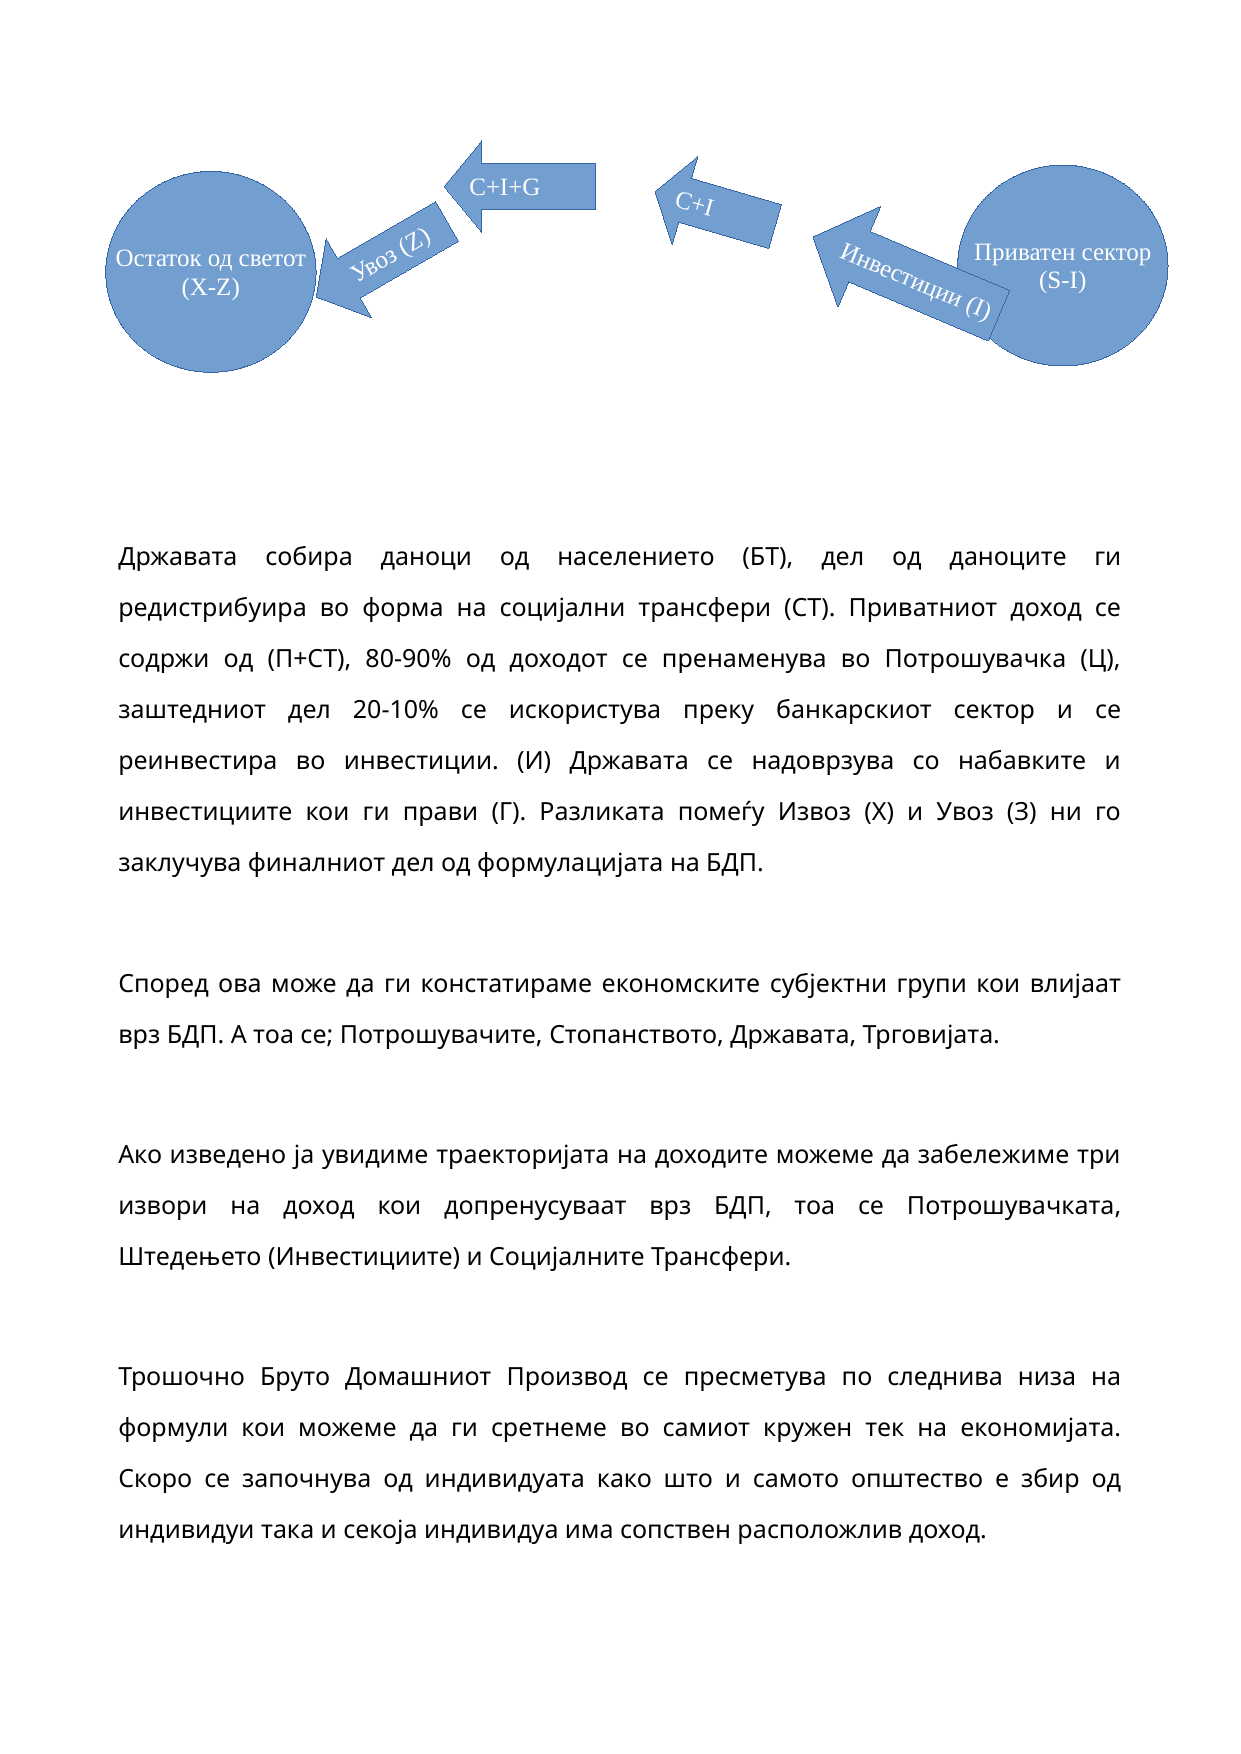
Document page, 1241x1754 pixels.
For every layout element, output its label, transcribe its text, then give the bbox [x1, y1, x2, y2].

text Државата собира даноци од населението (БТ), дел од даноците ги редистрибуира во форма на социјални трансфери (СТ). Приватниот доход се содржи од (П+СТ), 80-90% од доходот се пренаменува во Потрошувачка (Ц), заштедниот дел 20-10% се искористува преку банкарскиот сектор и се реинвестира во инвестиции. (И) Државата се надоврзува со набавките и инвестициите кои ги прави (Г). Разликата помеѓу Извоз (Х) и Увоз (З) ни го заклучува финалниот дел од формулацијата на БДП. [118, 539, 1122, 879]
text Според ова може да ги констатираме економските субјектни групи кои влијаат врз БДП. А тоа се; Потрошувачите, Стопанството, Државата, Трговијата. [118, 965, 1122, 1050]
text Трошочно Бруто Домашниот Производ се пресметува по следнивa низа на формули кои можеме да ги сретнеме во самиот кружен тек на економијата. Скоро се започнува од индивидуата како што и самото општество е збир од индивидуи така и секоја индивидуа има сопствен расположлив доход. [118, 1359, 1122, 1546]
text Ако изведено ја увидиме траекторијата на доходите можеме да забележиме три извори на доход кои допренусуваат врз БДП, тоа се Потрошувачката, Штедењето (Инвестициите) и Социјалните Трансфери. [118, 1137, 1122, 1273]
